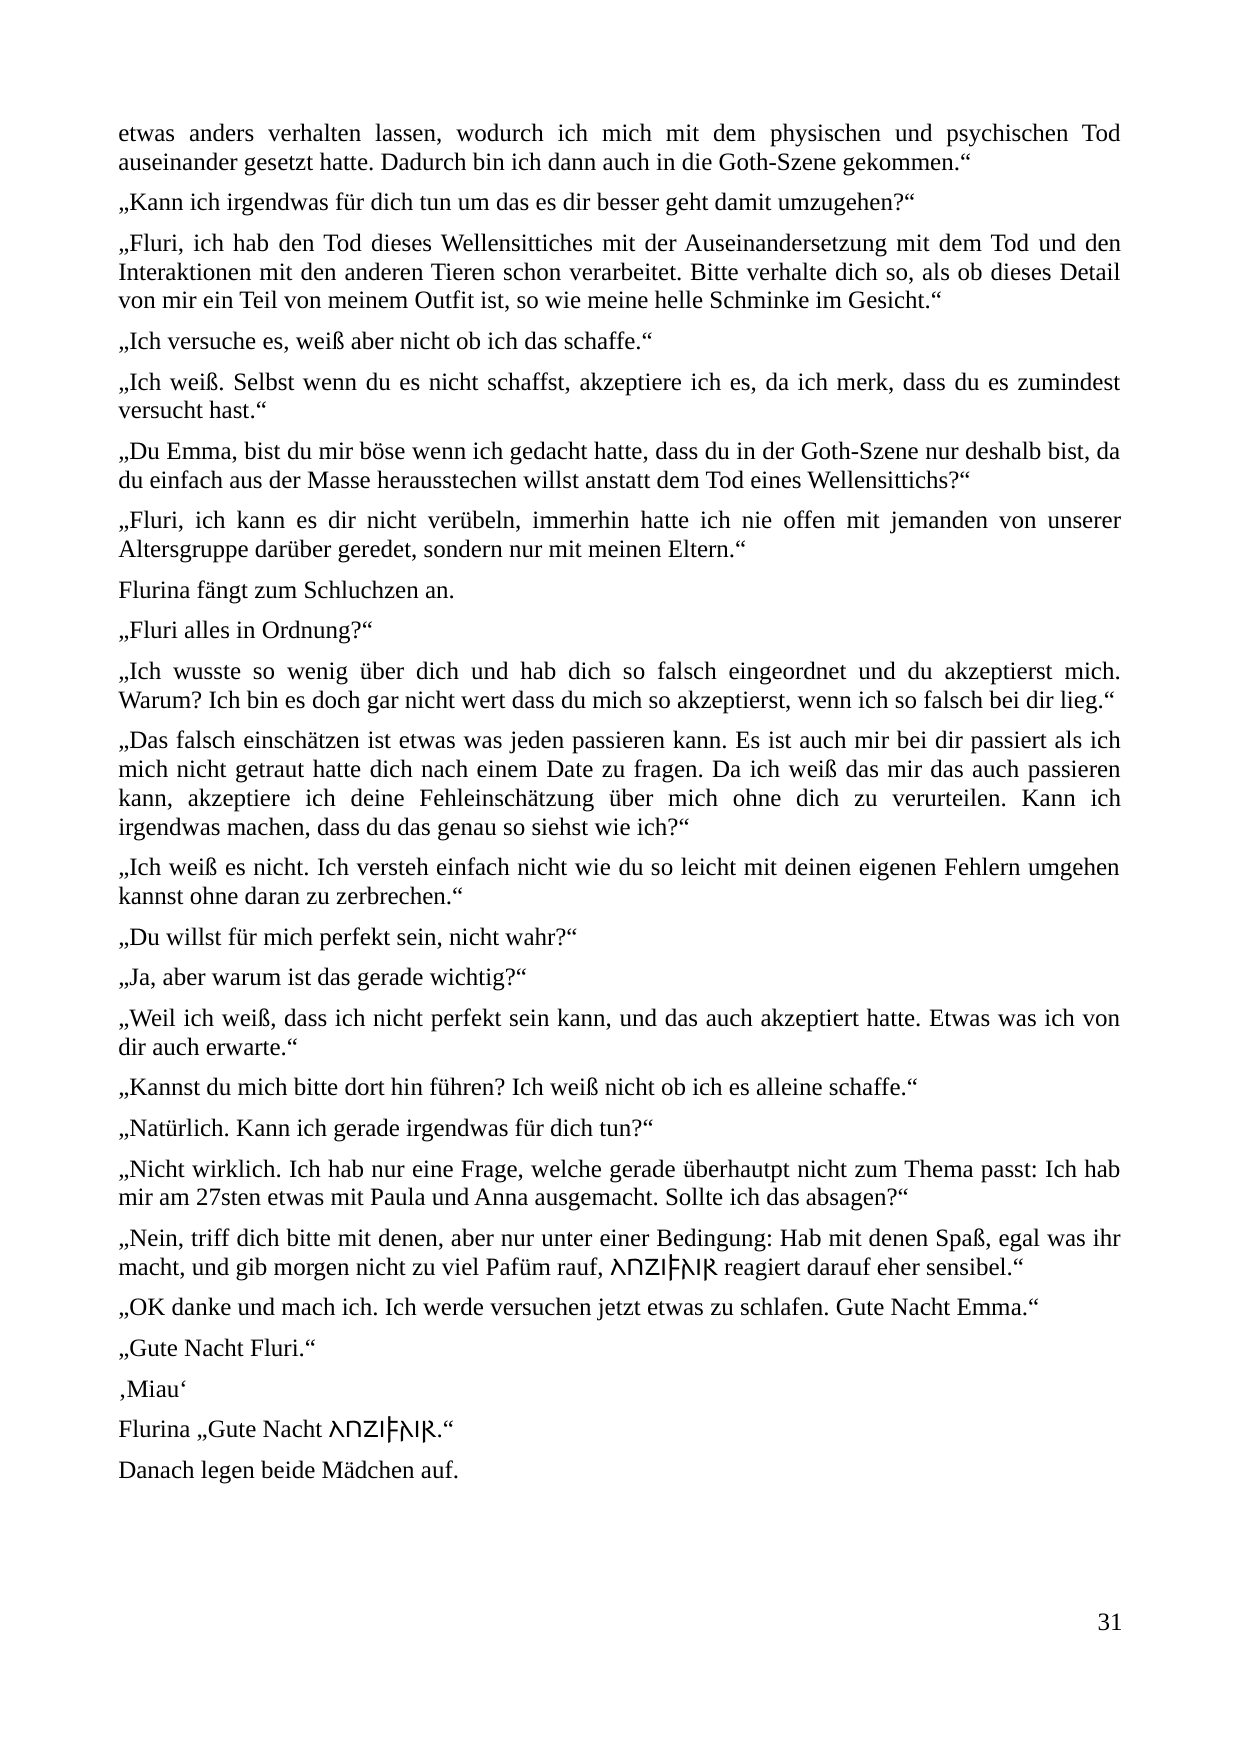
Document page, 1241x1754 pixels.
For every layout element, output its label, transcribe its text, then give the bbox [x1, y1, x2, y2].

text „Ich weiß. Selbst wenn du es nicht schaffst, akzeptiere ich es, da ich merk, dass du es zumindest versucht hast.“ [118, 367, 1122, 424]
text „Das falsch einschätzen ist etwas was jeden passieren kann. Es ist auch mir bei dir passiert als ich mich nicht getraut hatte dich nach einem Date zu fragen. Da ich weiß das mir das auch passieren kann, akzeptiere ich deine Fehleinschätzung über mich ohne dich zu verurteilen. Kann ich irgendwas machen, dass du das genau so siehst wie ich?“ [118, 726, 1122, 841]
text „Du willst für mich perfekt sein, nicht wahr?“ [118, 922, 1122, 951]
text „Kann ich irgendwas für dich tun um das es dir besser geht damit umzugehen?“ [118, 187, 1122, 216]
text Flurina „Gute Nacht 𐌻𐌿𐌶𐌹𐍆𐌰𐌹𐍂.“ [118, 1414, 1122, 1443]
text „Fluri, ich hab den Tod dieses Wellensittiches mit der Auseinandersetzung mit dem Tod und den Interaktionen mit den anderen Tieren schon verarbeitet. Bitte verhalte dich so, als ob dieses Detail von mir ein Teil von meinem Outfit ist, so wie meine helle Schminke im Gesicht.“ [118, 228, 1122, 314]
text „Gute Nacht Fluri.“ [118, 1333, 1122, 1362]
text „Du Emma, bist du mir böse wenn ich gedacht hatte, dass du in der Goth-Szene nur deshalb bist, da du einfach aus der Masse herausstechen willst anstatt dem Tod eines Wellensittichs?“ [118, 436, 1122, 494]
text „Kannst du mich bitte dort hin führen? Ich weiß nicht ob ich es alleine schaffe.“ [118, 1072, 1122, 1101]
text „Natürlich. Kann ich gerade irgendwas für dich tun?“ [118, 1113, 1122, 1142]
text „OK danke und mach ich. Ich werde versuchen jetzt etwas zu schlafen. Gute Nacht Emma.“ [118, 1292, 1122, 1321]
text „Ich wusste so wenig über dich und hab dich so falsch eingeordnet und du akzeptierst mich. Warum? Ich bin es doch gar nicht wert dass du mich so akzeptierst, wenn ich so falsch bei dir lieg.“ [118, 656, 1122, 714]
text „Fluri alles in Ordnung?“ [118, 616, 1122, 644]
text „Nicht wirklich. Ich hab nur eine Frage, welche gerade überhautpt nicht zum Thema passt: Ich hab mir am 27sten etwas mit Paula und Anna ausgemacht. Sollte ich das absagen?“ [118, 1154, 1122, 1211]
text „Nein, triff dich bitte mit denen, aber nur unter einer Bedingung: Hab mit denen Spaß, egal was ihr macht, und gib morgen nicht zu viel Pafüm rauf, 𐌻𐌿𐌶𐌹𐍆𐌰𐌹𐍂 reagiert darauf eher sensibel.“ [118, 1223, 1122, 1281]
text „Fluri, ich kann es dir nicht verübeln, immerhin hatte ich nie offen mit jemanden von unserer Altersgruppe darüber geredet, sondern nur mit meinen Eltern.“ [118, 506, 1122, 563]
text Flurina fängt zum Schluchzen an. [118, 575, 1122, 604]
text etwas anders verhalten lassen, wodurch ich mich mit dem physischen und psychischen Tod auseinander gesetzt hatte. Dadurch bin ich dann auch in die Goth-Szene gekommen.“ [118, 118, 1122, 176]
text Danach legen beide Mädchen auf. [118, 1455, 1122, 1484]
text „Weil ich weiß, dass ich nicht perfekt sein kann, und das auch akzeptiert hatte. Etwas was ich von dir auch erwarte.“ [118, 1003, 1122, 1061]
text „Ja, aber warum ist das gerade wichtig?“ [118, 962, 1122, 991]
text „Ich weiß es nicht. Ich versteh einfach nicht wie du so leicht mit deinen eigenen Fehlern umgehen kannst ohne daran zu zerbrechen.“ [118, 852, 1122, 910]
text ‚Miau‘ [118, 1374, 1122, 1402]
text „Ich versuche es, weiß aber nicht ob ich das schaffe.“ [118, 326, 1122, 355]
